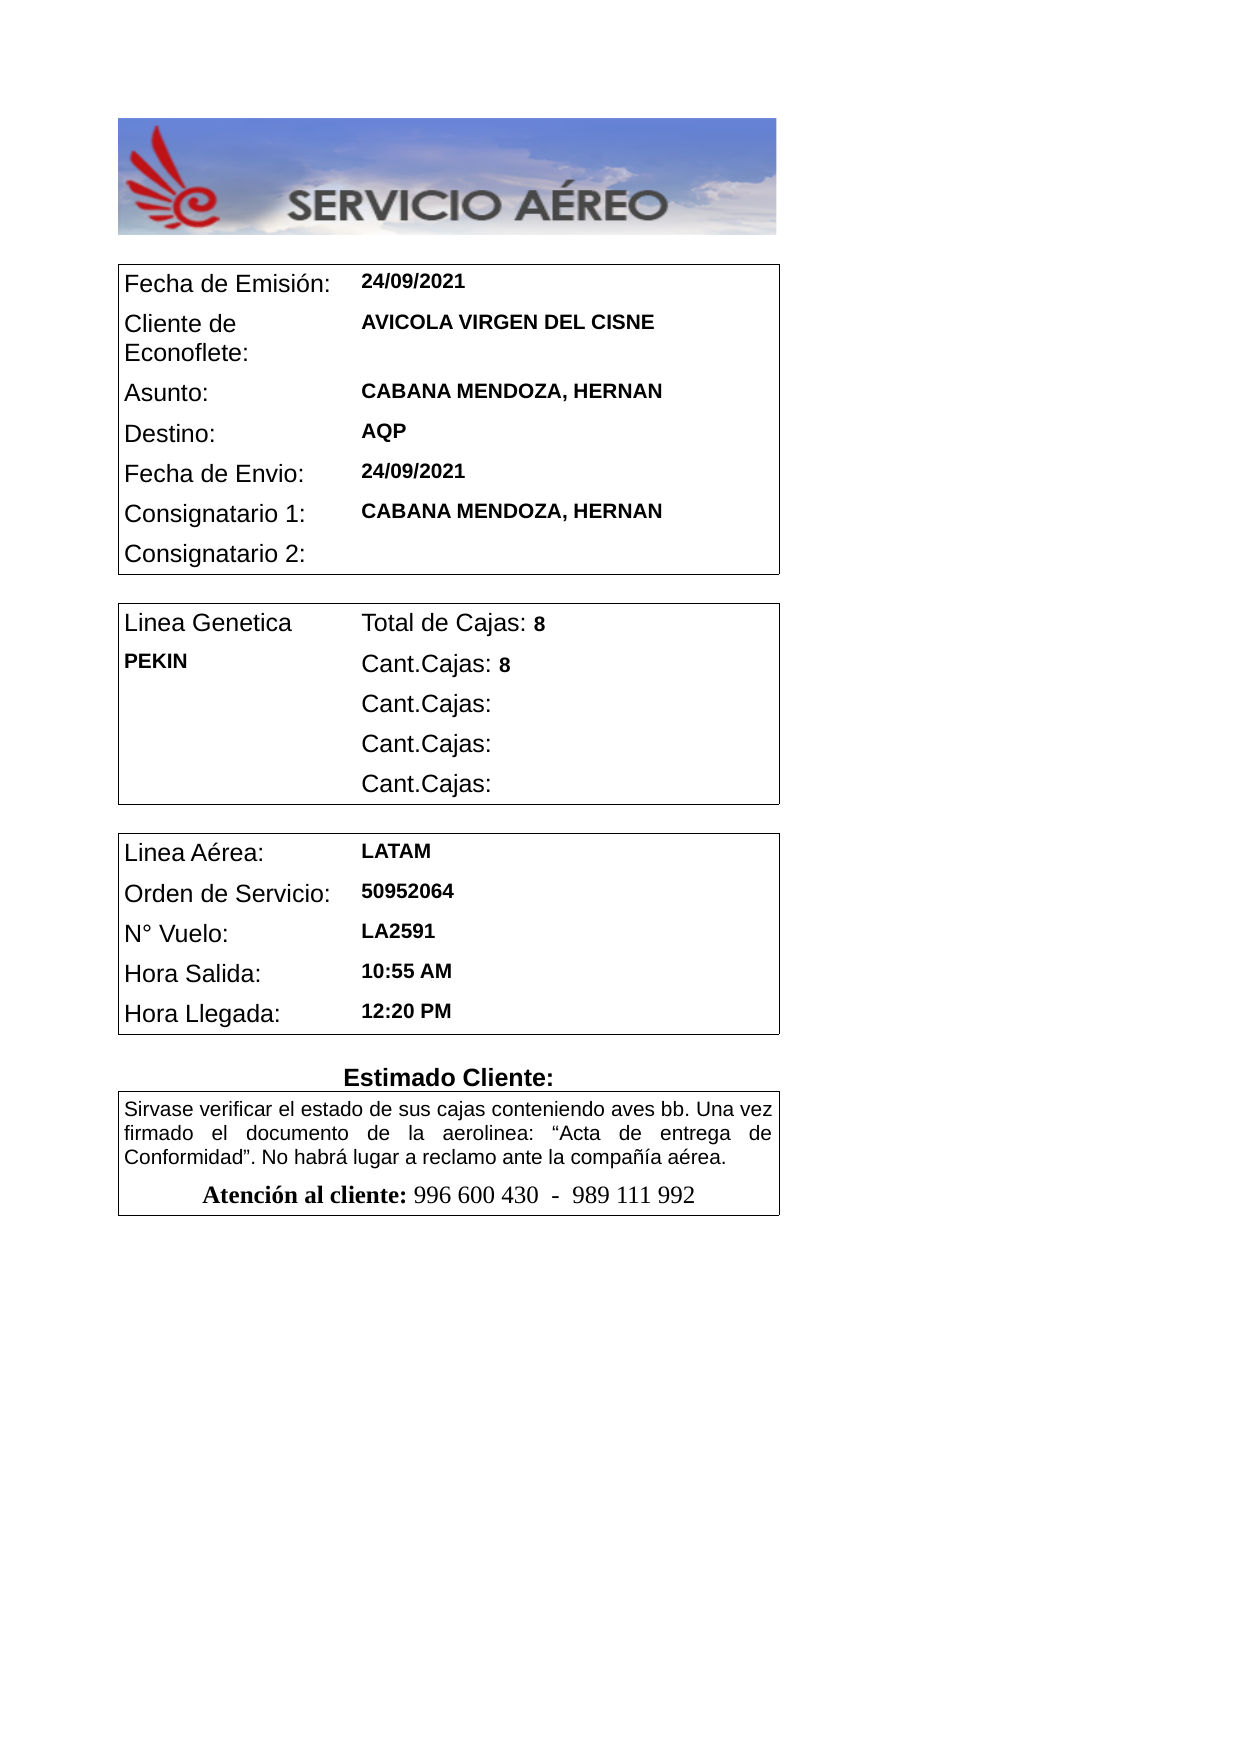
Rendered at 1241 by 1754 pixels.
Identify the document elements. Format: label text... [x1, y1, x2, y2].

table_header Fecha de Emisión: [119, 265, 356, 304]
table_cell 10:55 AM [356, 953, 779, 993]
table_cell [118, 805, 356, 833]
table_cell [356, 575, 779, 603]
table_cell Cant.Cajas: [356, 683, 779, 723]
table_cell Cant.Cajas: [356, 764, 779, 804]
table_cell Atención al cliente: 996 600 430 - 989 111 992 [119, 1175, 779, 1215]
table_cell Asunto: [119, 373, 356, 413]
table_cell [119, 764, 356, 804]
table_cell Sirvase verificar el estado de sus cajas conteniendo aves bb. Una vez firmado el documento de la aerolinea: “Acta de entrega de Conformidad”. No habrá lugar a reclamo ante la compañía aérea. [119, 1092, 779, 1175]
table_cell Destino: [119, 413, 356, 453]
table_cell Hora Llegada: [119, 994, 356, 1034]
table_cell PEKIN [119, 643, 356, 683]
table_cell AQP [356, 413, 779, 453]
table_cell Cant.Cajas: 8 [356, 643, 779, 683]
table_cell 24/09/2021 [356, 453, 779, 493]
table_cell LATAM [356, 834, 779, 873]
table_cell Consignatario 2: [119, 534, 356, 574]
table_cell Orden de Servicio: [119, 873, 356, 913]
table_cell [356, 805, 779, 833]
table_cell Hora Salida: [119, 953, 356, 993]
table_cell Total de Cajas: 8 [356, 604, 779, 643]
table_cell Linea Aérea: [119, 834, 356, 873]
table_header 24/09/2021 [356, 265, 779, 304]
table_cell CABANA MENDOZA, HERNAN [356, 373, 779, 413]
table_cell LA2591 [356, 913, 779, 953]
table_cell Consignatario 1: [119, 493, 356, 533]
table_cell [119, 683, 356, 723]
table_cell Cliente de Econoflete: [119, 304, 356, 373]
table_cell AVICOLA VIRGEN DEL CISNE [356, 304, 779, 373]
table_cell CABANA MENDOZA, HERNAN [356, 493, 779, 533]
table_cell 50952064 [356, 873, 779, 913]
table_cell Cant.Cajas: [356, 723, 779, 763]
picture [118, 118, 777, 235]
table_cell Linea Genetica [119, 604, 356, 643]
table_cell Fecha de Envio: [119, 453, 356, 493]
table_cell [119, 723, 356, 763]
table_cell [356, 534, 779, 574]
table_cell Estimado Cliente: [118, 1035, 779, 1091]
table_cell [118, 575, 356, 603]
table_cell N° Vuelo: [119, 913, 356, 953]
table_cell 12:20 PM [356, 994, 779, 1034]
